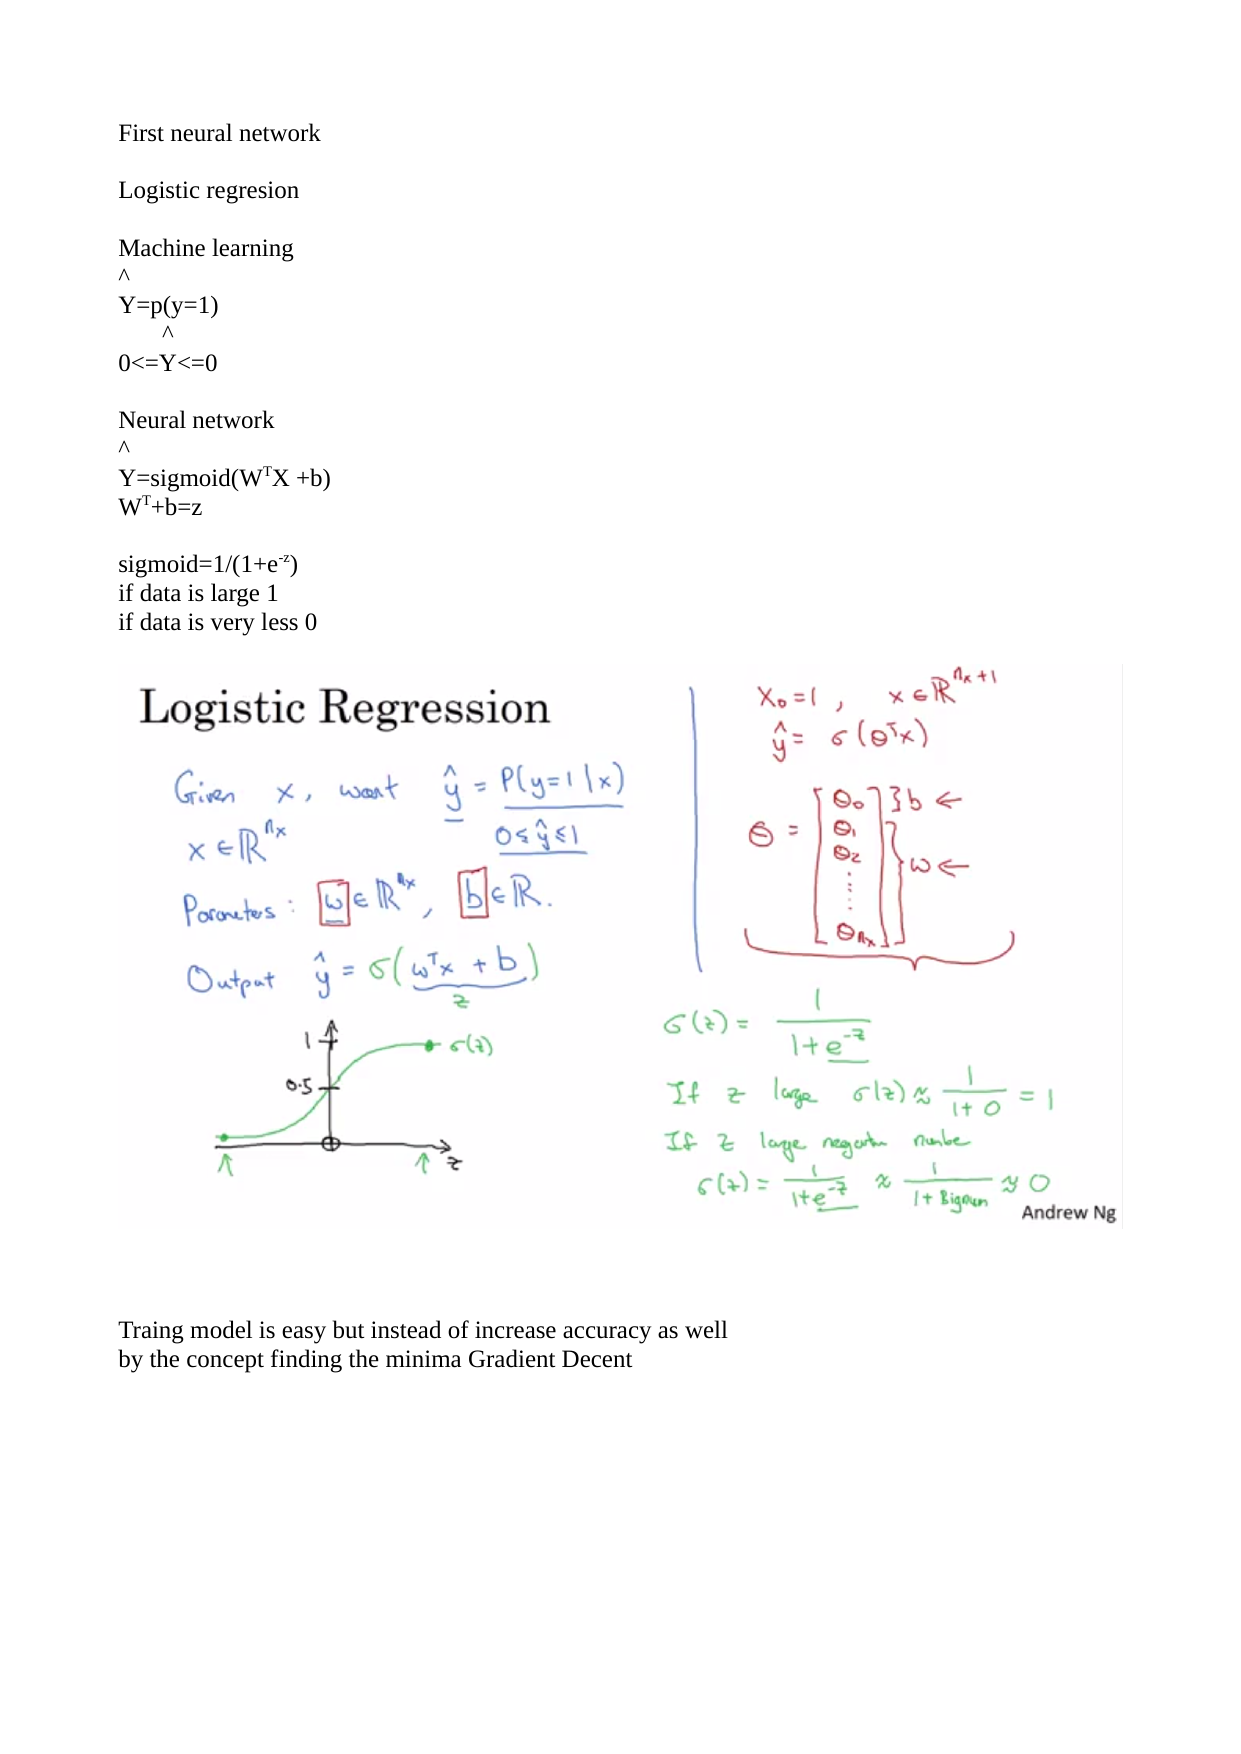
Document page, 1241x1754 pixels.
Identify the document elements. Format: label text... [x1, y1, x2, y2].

text ^ [118, 434, 1122, 463]
text Y=p(y=1) [118, 291, 1122, 319]
text Y=sigmoid(WTX +b) [118, 463, 1122, 492]
text ^ [118, 262, 1122, 291]
text by the concept finding the minima Gradient Decent [118, 1344, 1122, 1372]
text Traing model is easy but instead of increase accuracy as well [118, 1315, 1122, 1344]
text Logistic regresion [118, 176, 1122, 204]
text sigmoid=1/(1+e-z) [118, 549, 1122, 578]
text WT+b=z [118, 492, 1122, 521]
text First neural network [118, 118, 1122, 147]
text if data is very less 0 [118, 607, 1122, 636]
picture [118, 664, 1123, 1229]
text 0<=Y<=0 [118, 348, 1122, 377]
text ^ [118, 319, 1122, 348]
text Neural network [118, 406, 1122, 434]
text Machine learning [118, 233, 1122, 262]
text if data is large 1 [118, 578, 1122, 607]
